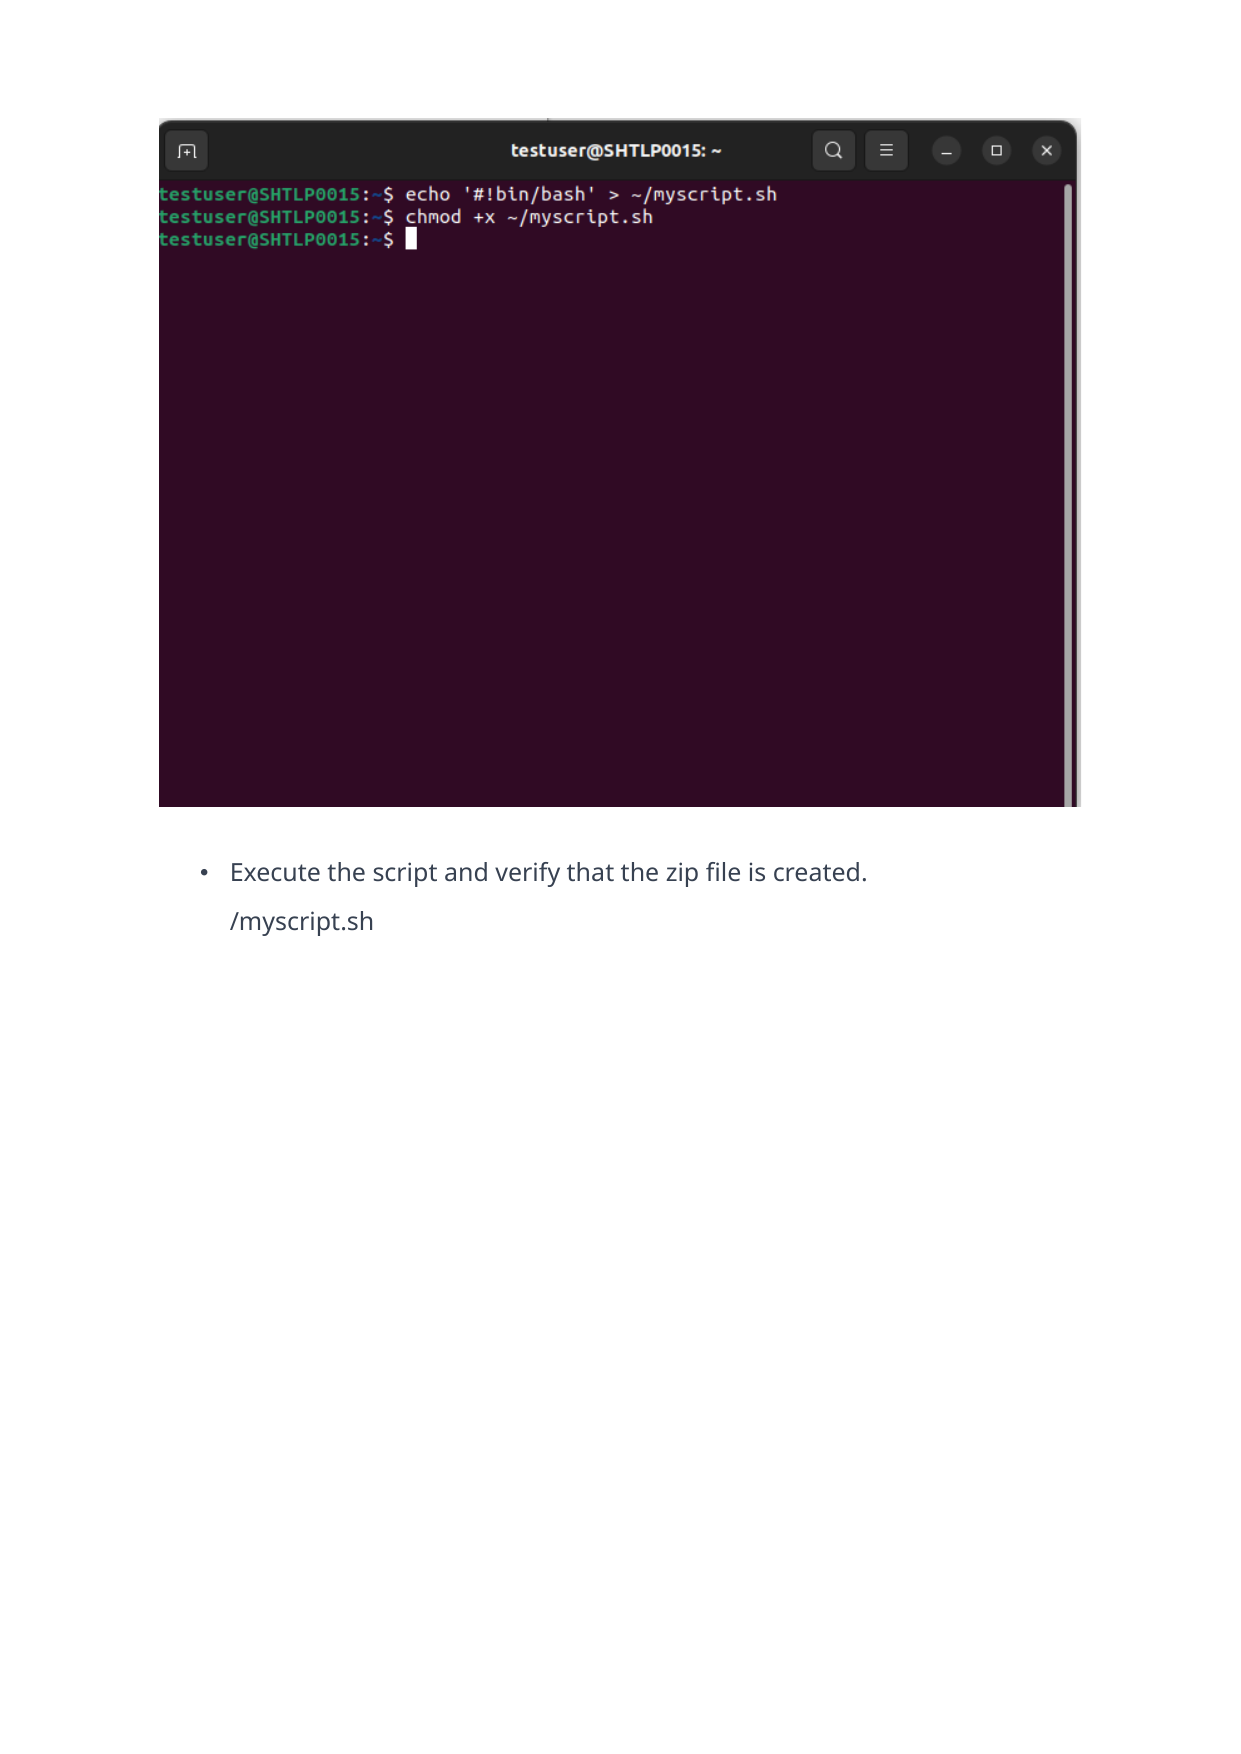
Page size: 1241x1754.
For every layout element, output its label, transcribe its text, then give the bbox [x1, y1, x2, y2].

picture [159, 118, 1082, 807]
list /myscript.sh [200, 903, 1122, 937]
list Execute the script and verify that the zip file is created. [200, 855, 1122, 889]
